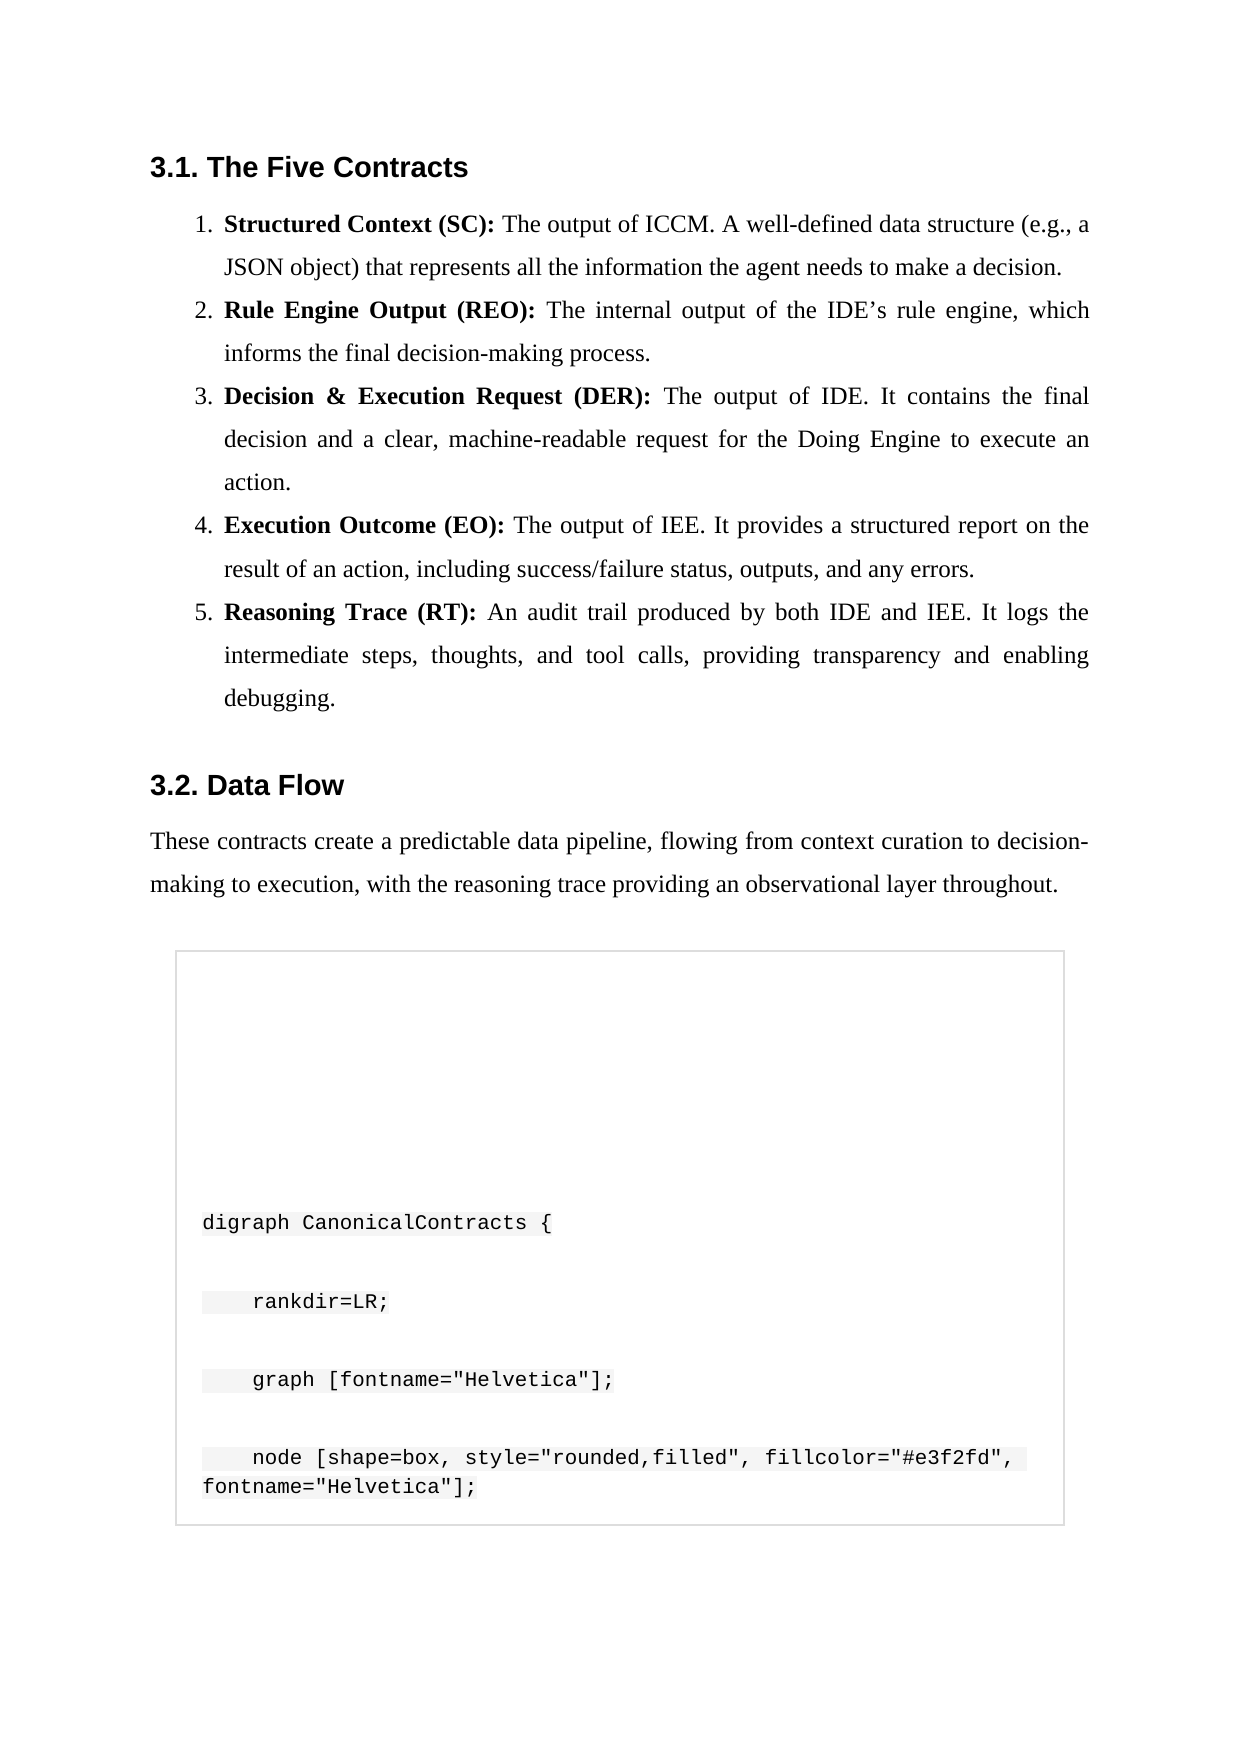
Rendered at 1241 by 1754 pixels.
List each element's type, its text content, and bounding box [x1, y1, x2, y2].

text digraph CanonicalContracts { [177, 1185, 1063, 1236]
subtitle 3.1. The Five Contracts [150, 150, 1090, 183]
text These contracts create a predictable data pipeline, flowing from context curation to decision-making to execution, with the reasoning trace providing an observational layer throughout. [150, 826, 1090, 898]
subtitle 3.2. Data Flow [150, 768, 1090, 801]
list Structured Context (SC): The output of ICCM. A well-defined data structure (e.g., a JSON object) that represents all the information the agent needs to make a decision. [194, 209, 1090, 281]
list Execution Outcome (EO): The output of IEE. It provides a structured report on the result of an action, including success/failure status, outputs, and any errors. [194, 511, 1090, 582]
list Rule Engine Output (REO): The internal output of the IDE’s rule engine, which informs the final decision-making process. [194, 295, 1090, 367]
text graph [fontname="Helvetica"]; [177, 1342, 1063, 1393]
text rankdir=LR; [177, 1263, 1063, 1314]
list Reasoning Trace (RT): An audit trail produced by both IDE and IEE. It logs the intermediate steps, thoughts, and tool calls, providing transparency and enabling debugging. [194, 597, 1090, 712]
text node [shape=box, style="rounded,filled", fillcolor="#e3f2fd", fontname="Helvetica"]; [177, 1420, 1063, 1524]
list Decision & Execution Request (DER): The output of IDE. It contains the final decision and a clear, machine-readable request for the Doing Engine to execute an action. [194, 381, 1090, 496]
